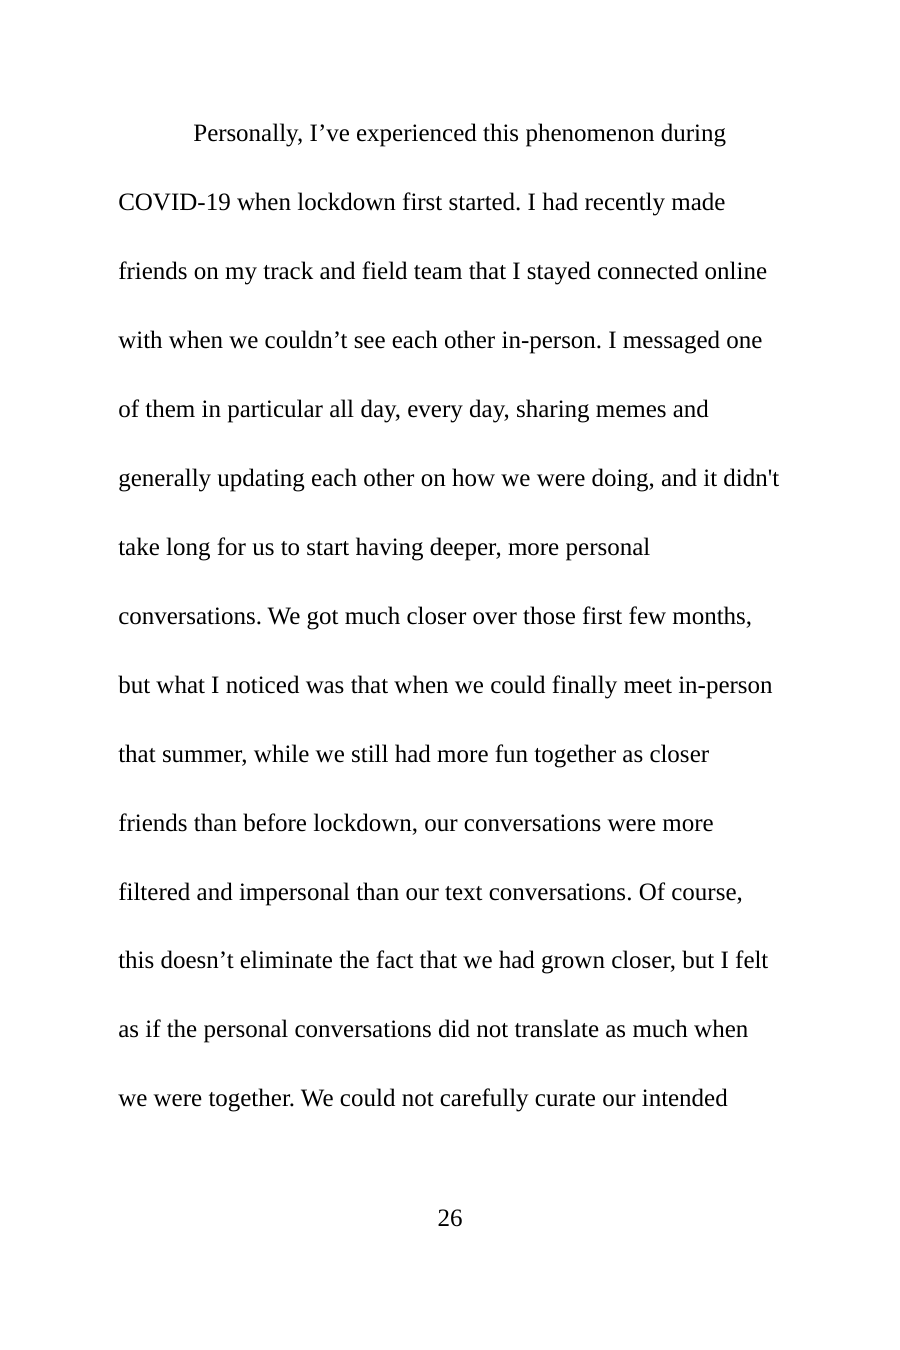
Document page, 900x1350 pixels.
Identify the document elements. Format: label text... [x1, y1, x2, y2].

text Personally, I’ve experienced this phenomenon during COVID-19 when lockdown first started. I had recently made friends on my track and field team that I stayed connected online with when we couldn’t see each other in-person. I messaged one of them in particular all day, every day, sharing memes and generally updating each other on how we were doing, and it didn't take long for us to start having deeper, more personal conversations. We got much closer over those first few months, but what I noticed was that when we could finally meet in-person that summer, while we still had more fun together as closer friends than before lockdown, our conversations were more filtered and impersonal than our text conversations. Of course, this doesn’t eliminate the fact that we had grown closer, but I felt as if the personal conversations did not translate as much when we were together. We could not carefully curate our intended [118, 118, 782, 1112]
